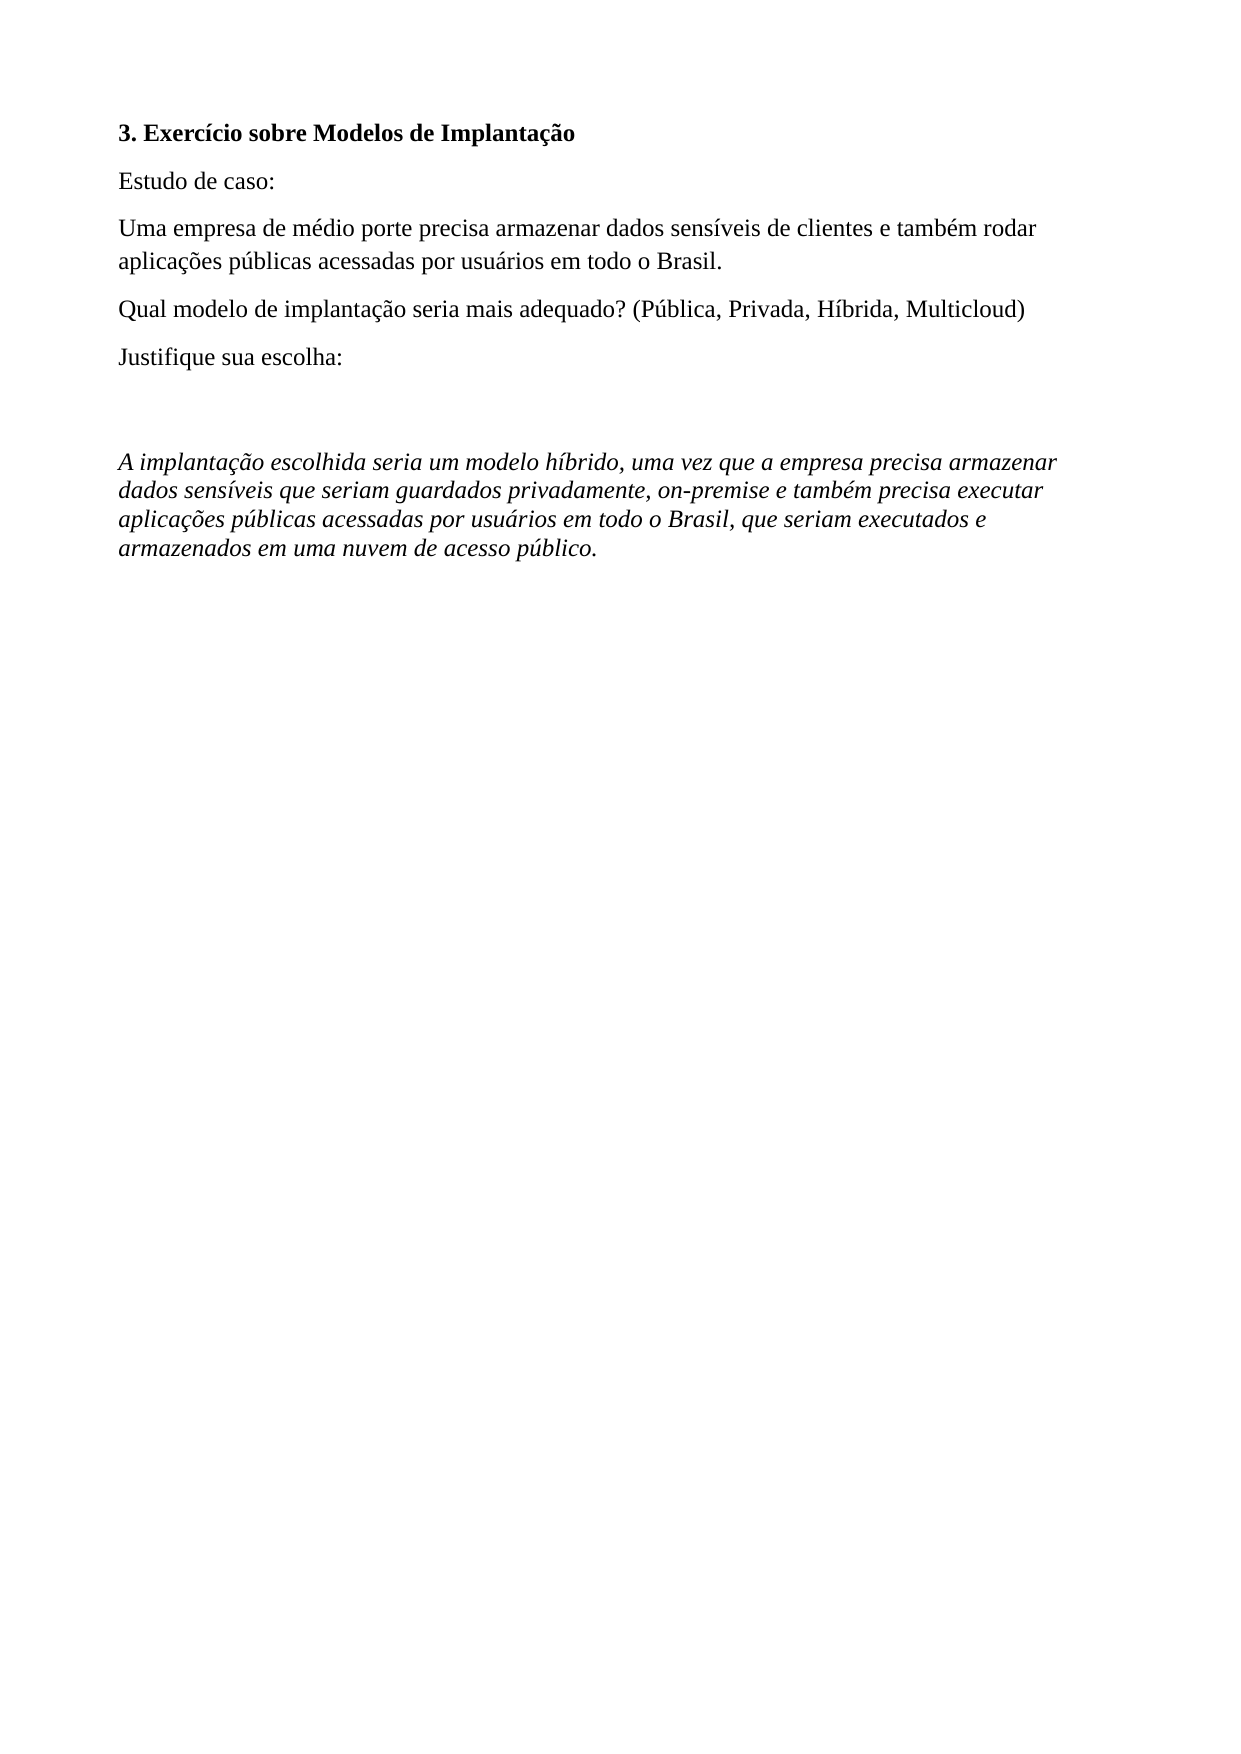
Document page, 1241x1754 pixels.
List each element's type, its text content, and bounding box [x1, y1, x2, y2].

text Estudo de caso: [118, 166, 1122, 194]
text A implantação escolhida seria um modelo híbrido, uma vez que a empresa precisa armazenar dados sensíveis que seriam guardados privadamente, on-premise e também precisa executar aplicações públicas acessadas por usuários em todo o Brasil, que seriam executados e armazenados em uma nuvem de acesso público. [118, 447, 1122, 562]
text Uma empresa de médio porte precisa armazenar dados sensíveis de clientes e também rodar aplicações públicas acessadas por usuários em todo o Brasil. [118, 213, 1122, 275]
text Qual modelo de implantação seria mais adequado? (Pública, Privada, Híbrida, Multicloud) [118, 294, 1122, 323]
text Justifique sua escolha: [118, 342, 1122, 370]
text 3. Exercício sobre Modelos de Implantação [118, 118, 1122, 147]
